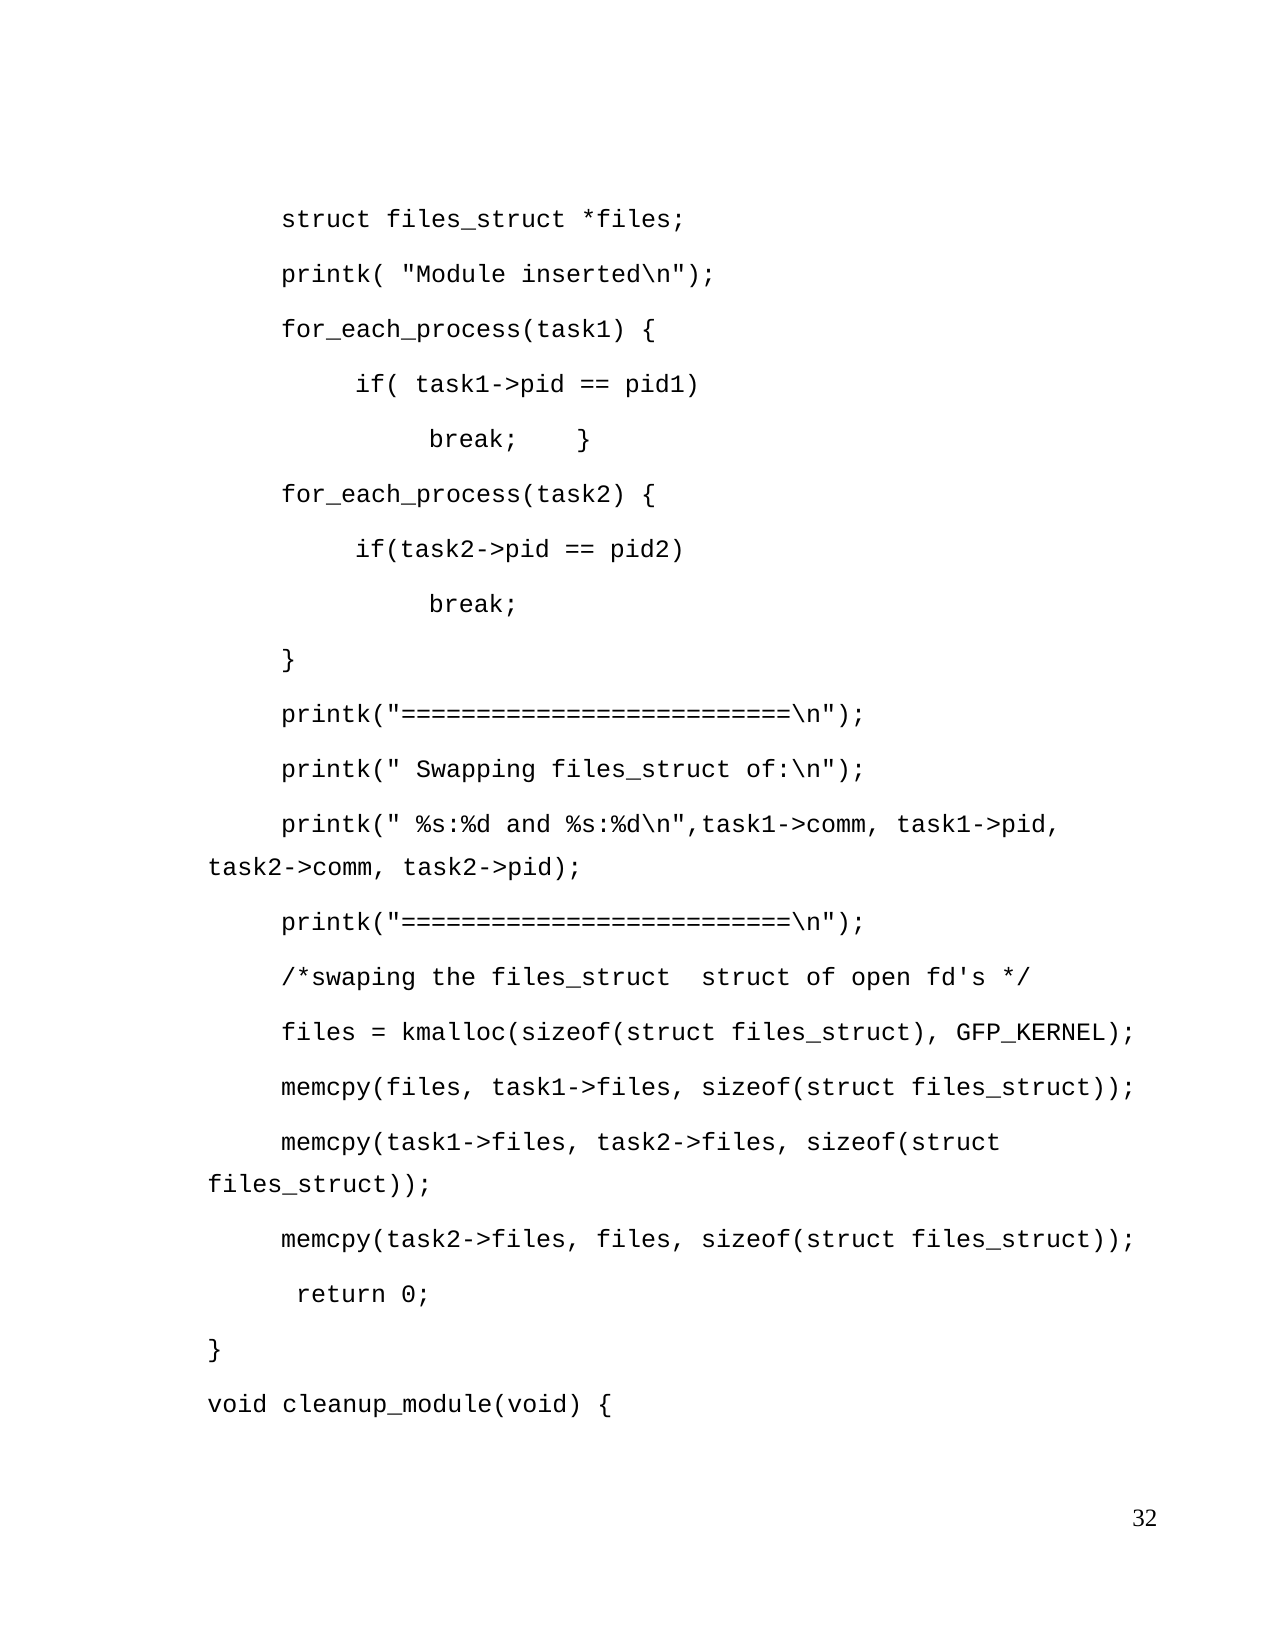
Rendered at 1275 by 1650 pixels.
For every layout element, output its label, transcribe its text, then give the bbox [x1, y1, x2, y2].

text printk(" Swapping files_struct of:\n"); [207, 757, 1157, 785]
text break; } [207, 427, 1157, 455]
text memcpy(files, task1->files, sizeof(struct files_struct)); [207, 1074, 1157, 1103]
text /*swaping the files_struct struct of open fd's */ [207, 964, 1157, 993]
text printk( "Module inserted\n"); [207, 262, 1157, 290]
text if(task2->pid == pid2) [207, 537, 1157, 565]
text void cleanup_module(void) { [207, 1392, 1157, 1420]
text return 0; [207, 1282, 1157, 1310]
text memcpy(task2->files, files, sizeof(struct files_struct)); [207, 1227, 1157, 1255]
text } [207, 1337, 1157, 1365]
text for_each_process(task2) { [207, 482, 1157, 510]
text printk("==========================\n"); [207, 702, 1157, 730]
text if( task1->pid == pid1) [207, 372, 1157, 400]
text } [207, 647, 1157, 675]
text printk(" %s:%d and %s:%d\n",task1->comm, task1->pid, task2->comm, task2->pid); [207, 812, 1157, 883]
text printk("==========================\n"); [207, 909, 1157, 938]
text for_each_process(task1) { [207, 317, 1157, 345]
text memcpy(task1->files, task2->files, sizeof(struct files_struct)); [207, 1129, 1157, 1200]
text files = kmalloc(sizeof(struct files_struct), GFP_KERNEL); [207, 1019, 1157, 1048]
text break; [207, 592, 1157, 620]
text struct files_struct *files; [207, 207, 1157, 235]
